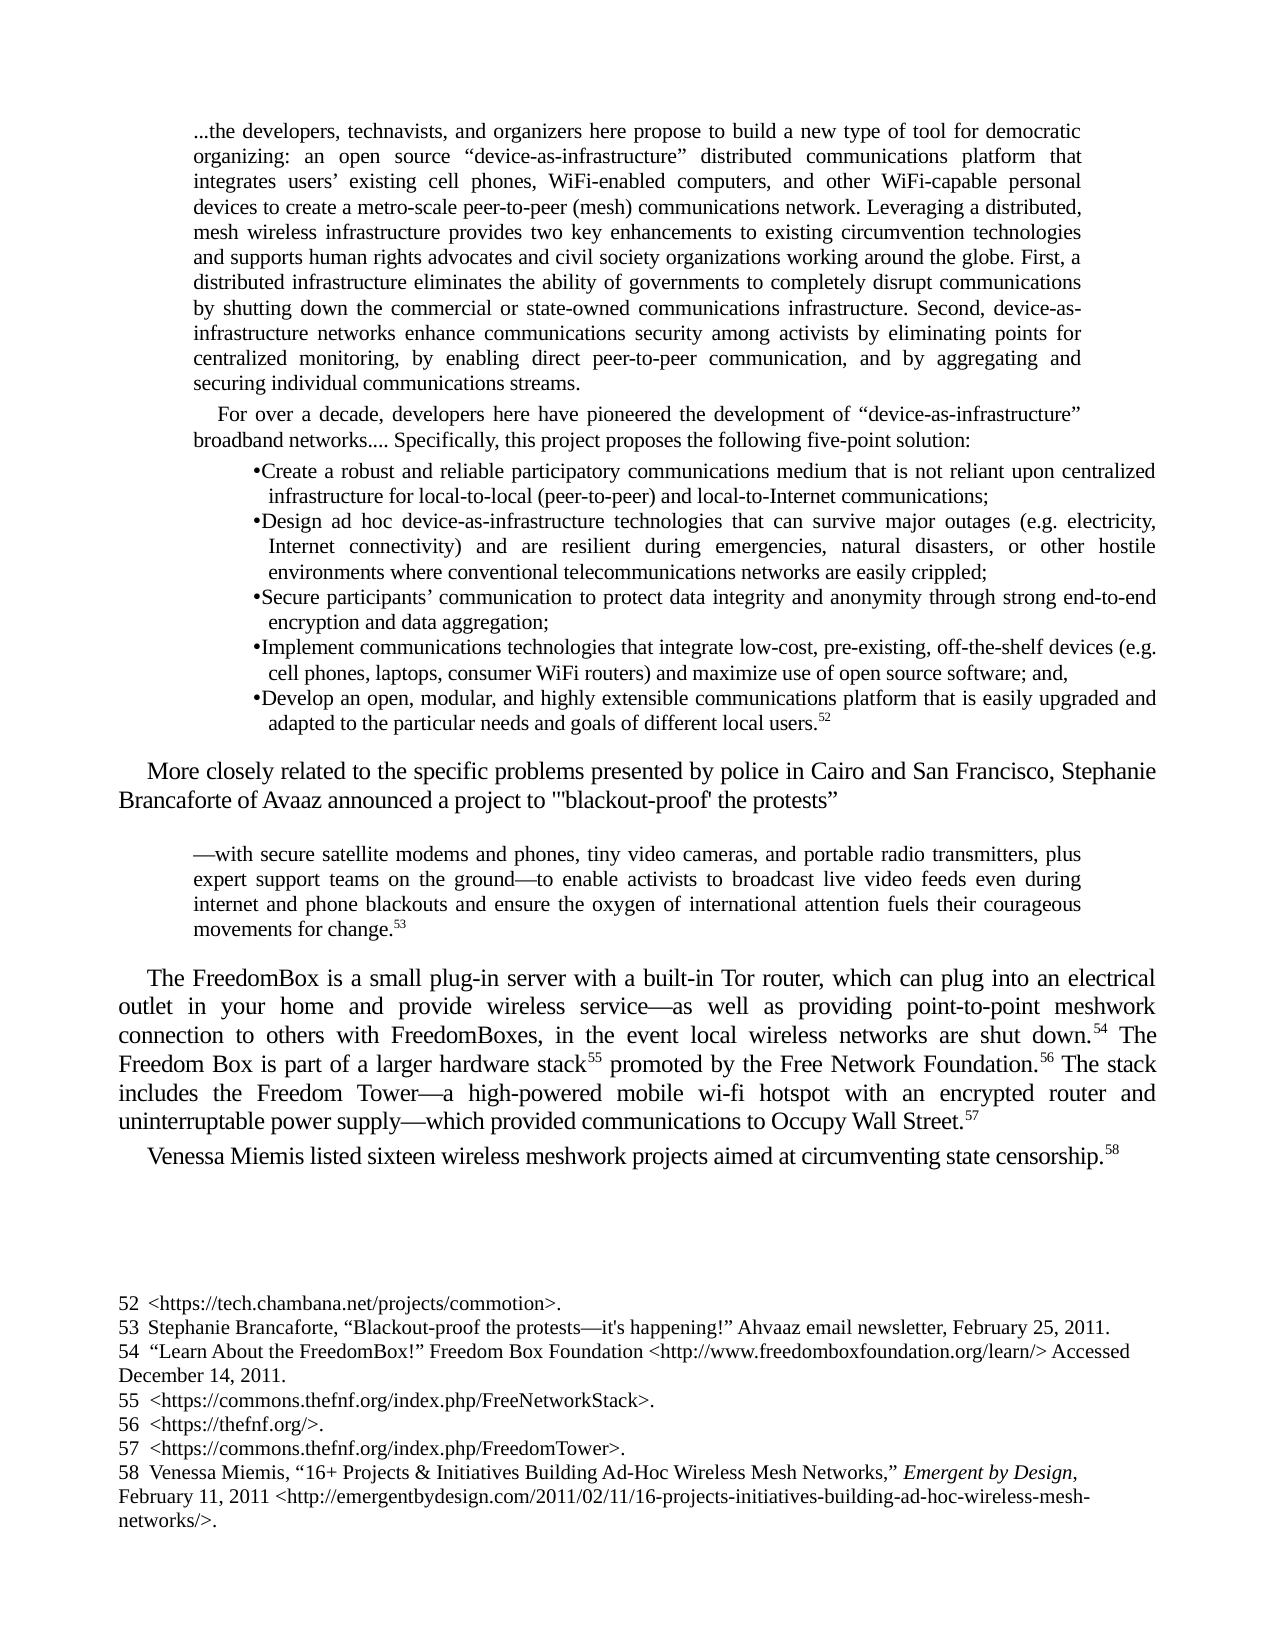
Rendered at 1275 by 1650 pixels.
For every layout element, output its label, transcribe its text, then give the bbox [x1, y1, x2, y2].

list Create a robust and reliable participatory communications medium that is not reliant upon centralized infrastructure for local-to-local (peer-to-peer) and local-to-Internet communications; [253, 458, 1157, 508]
text ...the developers, technavists, and organizers here propose to build a new type of tool for democratic organizing: an open source “device-as-infrastructure” distributed communications platform that integrates users’ existing cell phones, WiFi-enabled computers, and other WiFi-capable personal devices to create a metro-scale peer-to-peer (mesh) communications network. Leveraging a distributed, mesh wireless infrastructure provides two key enhancements to existing circumvention technologies and supports human rights advocates and civil society organizations working around the globe. First, a distributed infrastructure eliminates the ability of governments to completely disrupt communications by shutting down the commercial or state-owned communications infrastructure. Second, device-as-infrastructure networks enhance communications security among activists by eliminating points for centralized monitoring, by enabling direct peer-to-peer communication, and by aggregating and securing individual communications streams. [193, 118, 1082, 395]
list Design ad hoc device-as-infrastructure technologies that can survive major outages (e.g. electricity, Internet connectivity) and are resilient during emergencies, natural disasters, or other hostile environments where conventional telecommunications networks are easily crippled; [253, 508, 1157, 584]
text —with secure satellite modems and phones, tiny video cameras, and portable radio transmitters, plus expert support teams on the ground—to enable activists to broadcast live video feeds even during internet and phone blackouts and ensure the oxygen of international attention fuels their courageous movements for change. [193, 841, 1082, 942]
list Develop an open, modular, and highly extensible communications platform that is easily upgraded and adapted to the particular needs and goals of different local users. [253, 685, 1157, 735]
text The FreedomBox is a small plug-in server with a built-in Tor router, which can plug into an electrical outlet in your home and provide wireless service—as well as providing point-to-point meshwork connection to others with FreedomBoxes, in the event local wireless networks are shut down. The Freedom Box is part of a larger hardware stack promoted by the Free Network Foundation. The stack includes the Freedom Tower—a high-powered mobile wi-fi hotspot with an encrypted router and uninterruptable power supply—which provided communications to Occupy Wall Street. [118, 963, 1157, 1135]
text <https://commons.thefnf.org/index.php/FreedomTower>. [118, 1436, 1157, 1460]
text More closely related to the specific problems presented by police in Cairo and San Francisco, Stephanie Brancaforte of Avaaz announced a project to "'blackout-proof' the protests” [118, 756, 1157, 814]
list <https://tech.chambana.net/projects/commotion>. [118, 1291, 1157, 1315]
text <https://thefnf.org/>. [118, 1412, 1157, 1436]
list Secure participants’ communication to protect data integrity and anonymity through strong end-to-end encryption and data aggregation; [253, 584, 1157, 634]
text Venessa Miemis, “16+ Projects & Initiatives Building Ad-Hoc Wireless Mesh Networks,” Emergent by Design, February 11, 2011 <http://emergentbydesign.com/2011/02/11/16-projects-initiatives-building-ad-hoc-wireless-mesh-networks/>. [118, 1460, 1157, 1532]
list Implement communications technologies that integrate low-cost, pre-existing, off-the-shelf devices (e.g. cell phones, laptops, consumer WiFi routers) and maximize use of open source software; and, [253, 634, 1157, 685]
text For over a decade, developers here have pioneered the development of “device-as-infrastructure” broadband networks.... Specifically, this project proposes the following five-point solution: [193, 401, 1082, 452]
text “Learn About the FreedomBox!” Freedom Box Foundation <http://www.freedomboxfoundation.org/learn/> Accessed December 14, 2011. [118, 1339, 1157, 1387]
text <https://commons.thefnf.org/index.php/FreeNetworkStack>. [118, 1387, 1157, 1412]
text Venessa Miemis listed sixteen wireless meshwork projects aimed at circumventing state censorship. [118, 1141, 1157, 1170]
text Stephanie Brancaforte, “Blackout-proof the protests—it's happening!” Ahvaaz email newsletter, February 25, 2011. [118, 1315, 1157, 1339]
